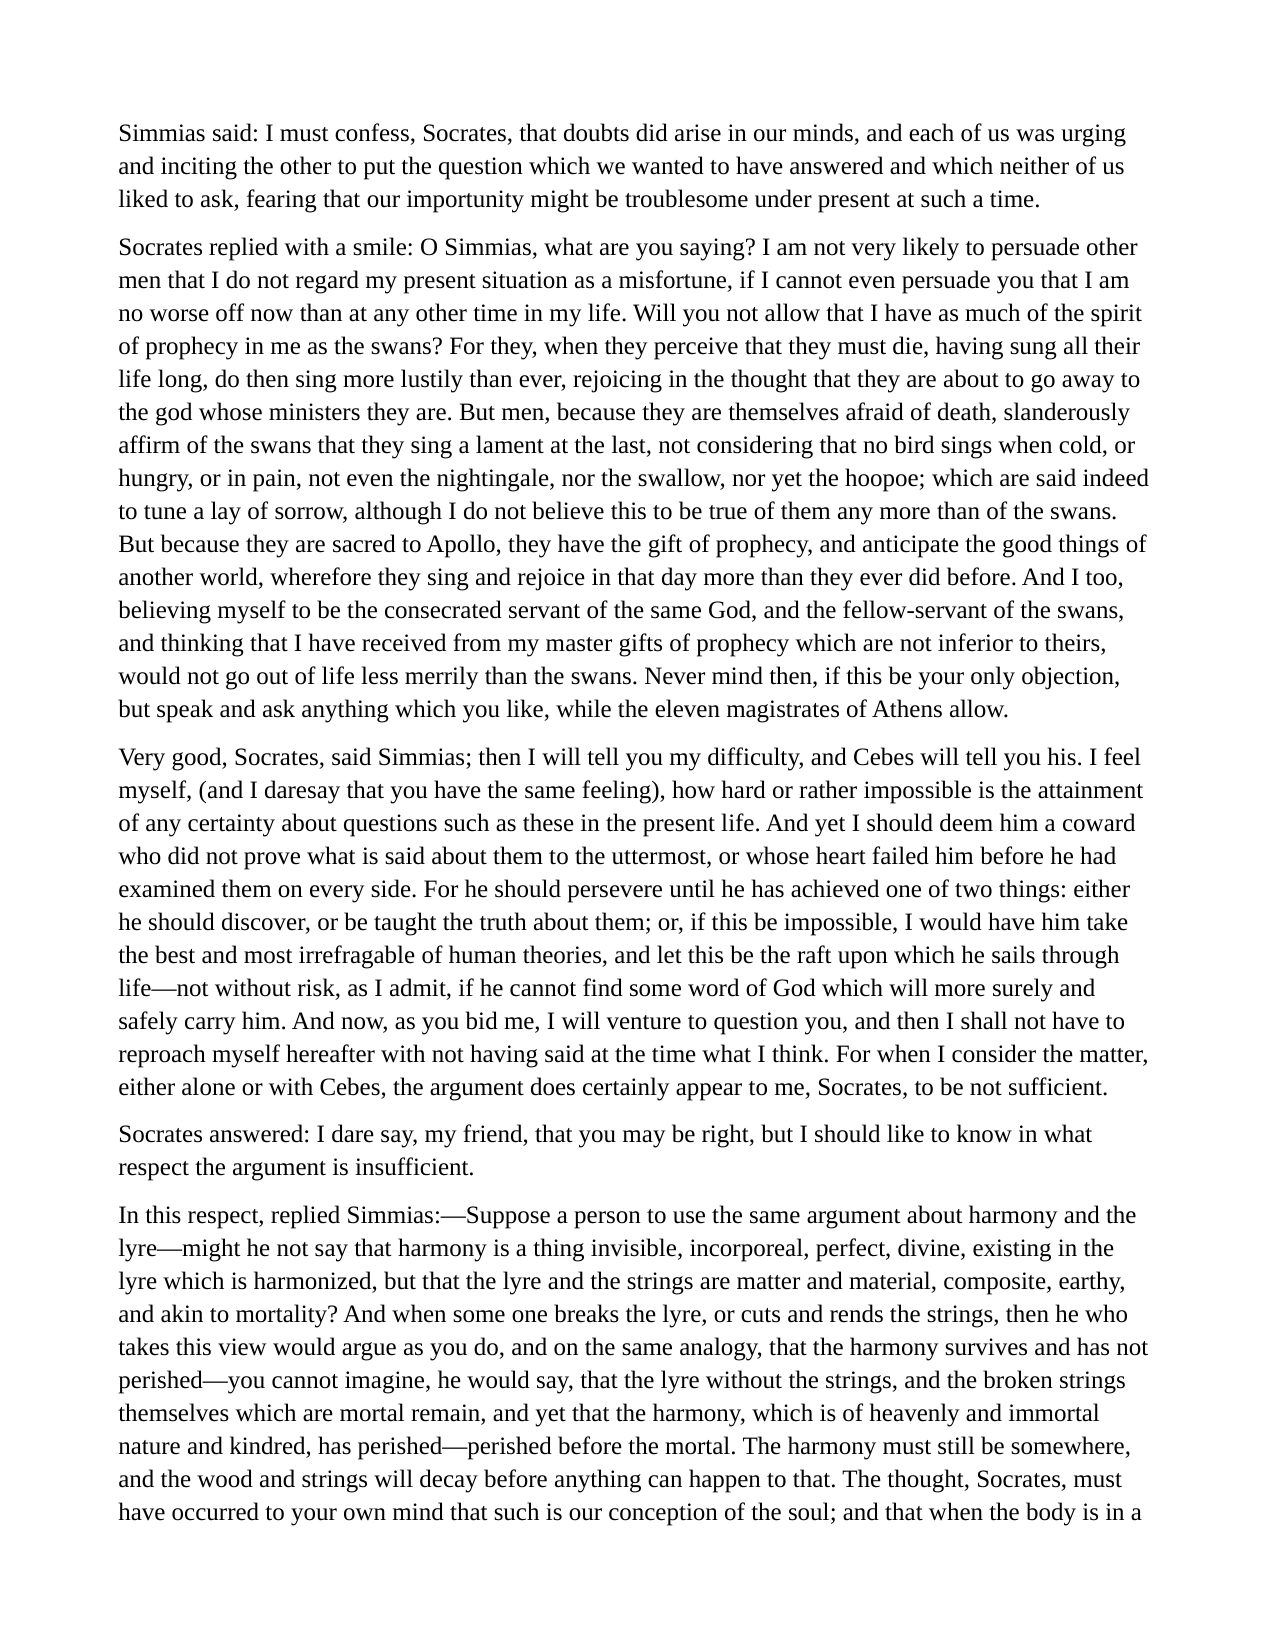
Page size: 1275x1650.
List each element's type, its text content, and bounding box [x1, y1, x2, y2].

text Socrates replied with a smile: O Simmias, what are you saying? I am not very likely to persuade other men that I do not regard my present situation as a misfortune, if I cannot even persuade you that I am no worse off now than at any other time in my life. Will you not allow that I have as much of the spirit of prophecy in me as the swans? For they, when they perceive that they must die, having sung all their life long, do then sing more lustily than ever, rejoicing in the thought that they are about to go away to the god whose ministers they are. But men, because they are themselves afraid of death, slanderously affirm of the swans that they sing a lament at the last, not considering that no bird sings when cold, or hungry, or in pain, not even the nightingale, nor the swallow, nor yet the hoopoe; which are said indeed to tune a lay of sorrow, although I do not believe this to be true of them any more than of the swans. But because they are sacred to Apollo, they have the gift of prophecy, and anticipate the good things of another world, wherefore they sing and rejoice in that day more than they ever did before. And I too, believing myself to be the consecrated servant of the same God, and the fellow-servant of the swans, and thinking that I have received from my master gifts of prophecy which are not inferior to theirs, would not go out of life less merrily than the swans. Never mind then, if this be your only objection, but speak and ask anything which you like, while the eleven magistrates of Athens allow. [118, 232, 1157, 723]
text In this respect, replied Simmias:—Suppose a person to use the same argument about harmony and the lyre—might he not say that harmony is a thing invisible, incorporeal, perfect, divine, existing in the lyre which is harmonized, but that the lyre and the strings are matter and material, composite, earthy, and akin to mortality? And when some one breaks the lyre, or cuts and rends the strings, then he who takes this view would argue as you do, and on the same analogy, that the harmony survives and has not perished—you cannot imagine, he would say, that the lyre without the strings, and the broken strings themselves which are mortal remain, and yet that the harmony, which is of heavenly and immortal nature and kindred, has perished—perished before the mortal. The harmony must still be somewhere, and the wood and strings will decay before anything can happen to that. The thought, Socrates, must have occurred to your own mind that such is our conception of the soul; and that when the body is in a [118, 1200, 1157, 1526]
text Very good, Socrates, said Simmias; then I will tell you my difficulty, and Cebes will tell you his. I feel myself, (and I daresay that you have the same feeling), how hard or rather impossible is the attainment of any certainty about questions such as these in the present life. And yet I should deem him a coward who did not prove what is said about them to the uttermost, or whose heart failed him before he had examined them on every side. For he should persevere until he has achieved one of two things: either he should discover, or be taught the truth about them; or, if this be impossible, I would have him take the best and most irrefragable of human theories, and let this be the raft upon which he sails through life—not without risk, as I admit, if he cannot find some word of God which will more surely and safely carry him. And now, as you bid me, I will venture to question you, and then I shall not have to reproach myself hereafter with not having said at the time what I think. For when I consider the matter, either alone or with Cebes, the argument does certainly appear to me, Socrates, to be not sufficient. [118, 742, 1157, 1101]
text Socrates answered: I dare say, my friend, that you may be right, but I should like to know in what respect the argument is insufficient. [118, 1119, 1157, 1181]
text Simmias said: I must confess, Socrates, that doubts did arise in our minds, and each of us was urging and inciting the other to put the question which we wanted to have answered and which neither of us liked to ask, fearing that our importunity might be troublesome under present at such a time. [118, 118, 1157, 213]
